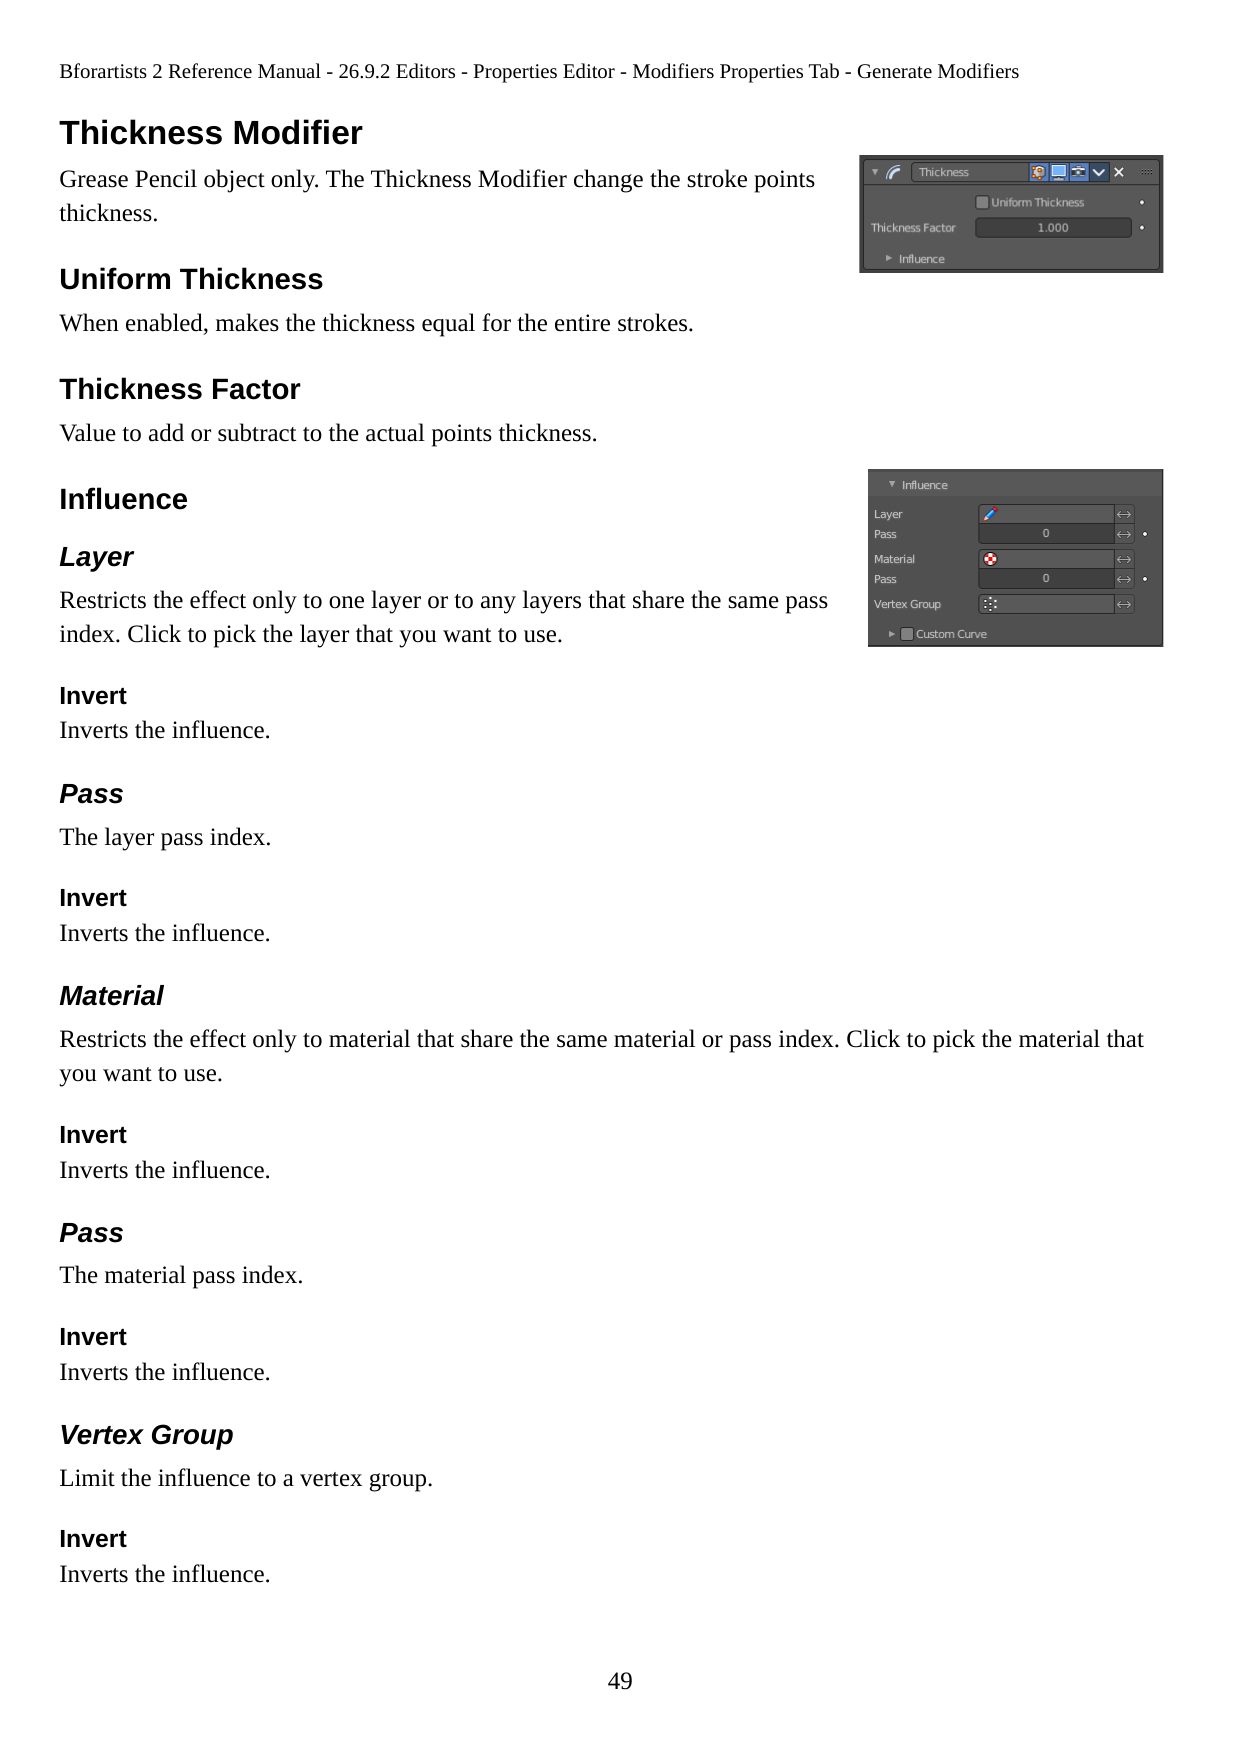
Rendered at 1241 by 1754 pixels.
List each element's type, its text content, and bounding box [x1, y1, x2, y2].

picture [868, 469, 1164, 647]
subtitle Material [59, 979, 1181, 1011]
text Inverts the influence. [59, 918, 1181, 947]
subtitle [1164, 540, 1181, 572]
subtitle Uniform Thickness [59, 262, 1181, 296]
subtitle Invert [59, 681, 1181, 709]
text The material pass index. [59, 1261, 1181, 1289]
subtitle Vertex Group [59, 1418, 1181, 1450]
subtitle Layer [59, 540, 868, 572]
text Restricts the effect only to one layer or to any layers that share the same pass index. Click to pick the layer that you want to use. [59, 585, 1181, 648]
subtitle Thickness Modifier [59, 113, 1181, 151]
text Inverts the influence. [59, 1559, 1181, 1588]
subtitle Influence [59, 482, 868, 515]
subtitle [1164, 482, 1181, 515]
text Restricts the effect only to material that share the same material or pass index. Click to pick the material that you want to use. [59, 1024, 1181, 1087]
subtitle Thickness Factor [59, 372, 1181, 406]
text Value to add or subtract to the actual points thickness. [59, 418, 1181, 447]
text Limit the influence to a vertex group. [59, 1463, 1181, 1492]
text Grease Pencil object only. The Thickness Modifier change the stroke points thickness. [59, 164, 859, 227]
subtitle Invert [59, 1322, 1181, 1351]
text Inverts the influence. [59, 716, 1181, 744]
subtitle Invert [59, 883, 1181, 912]
text Inverts the influence. [59, 1357, 1181, 1386]
picture [859, 155, 1164, 273]
text The layer pass index. [59, 822, 1181, 850]
subtitle Invert [59, 1524, 1181, 1553]
subtitle Invert [59, 1120, 1181, 1148]
text When enabled, makes the thickness equal for the entire strokes. [59, 308, 1181, 337]
text Inverts the influence. [59, 1155, 1181, 1183]
subtitle Pass [59, 777, 1181, 809]
subtitle Pass [59, 1216, 1181, 1248]
